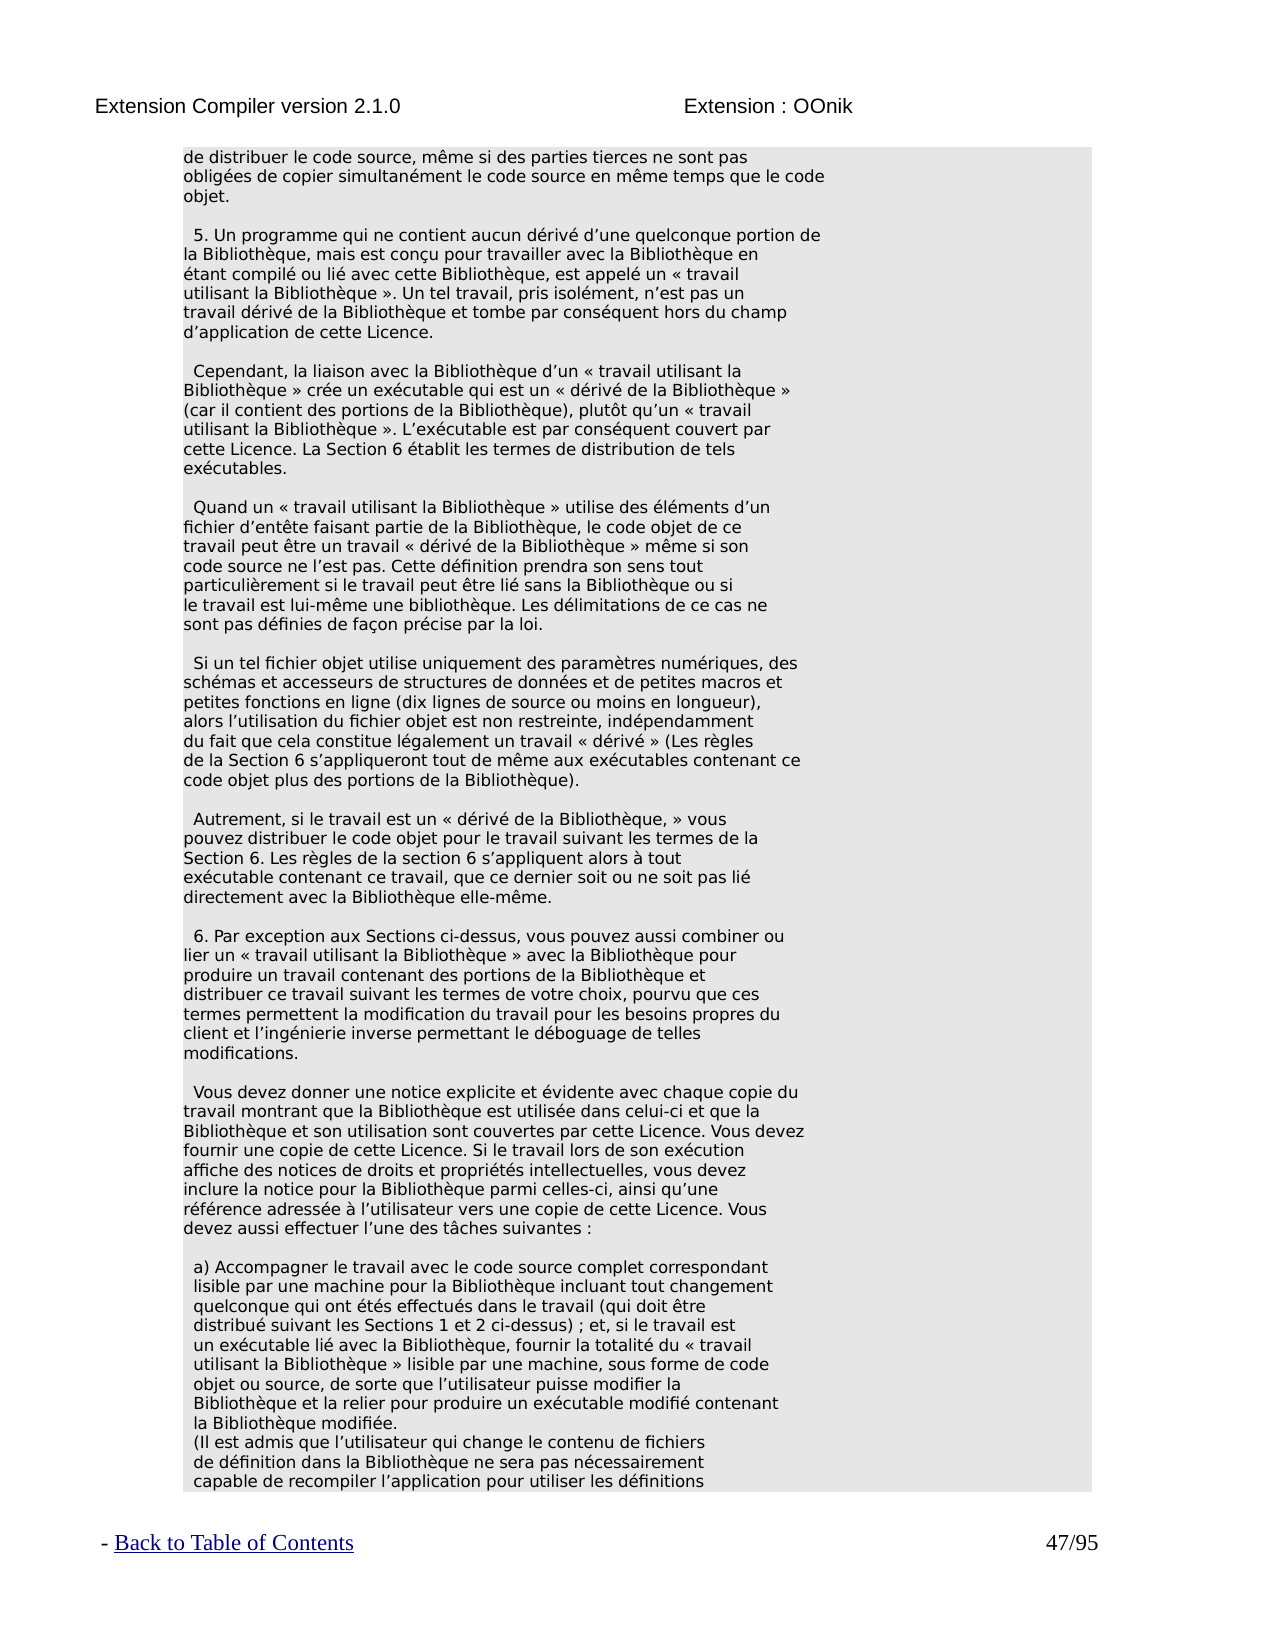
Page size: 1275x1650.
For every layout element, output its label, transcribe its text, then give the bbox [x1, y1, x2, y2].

text (Il est admis que l’utilisateur qui change le contenu de fichiers [183, 1433, 1092, 1453]
text référence adressée à l’utilisateur vers une copie de cette Licence. Vous [183, 1199, 1092, 1219]
text Bibliothèque et la relier pour produire un exécutable modifié contenant [183, 1394, 1092, 1414]
text de définition dans la Bibliothèque ne sera pas nécessairement [183, 1453, 1092, 1472]
text d’application de cette Licence. [183, 323, 1092, 342]
text Quand un « travail utilisant la Bibliothèque » utilise des éléments d’un [183, 498, 1092, 518]
text objet. [183, 186, 1092, 206]
text fournir une copie de cette Licence. Si le travail lors de son exécution [183, 1141, 1092, 1160]
text utilisant la Bibliothèque ». Un tel travail, pris isolément, n’est pas un [183, 284, 1092, 303]
text alors l’utilisation du fichier objet est non restreinte, indépendamment [183, 712, 1092, 732]
text Cependant, la liaison avec la Bibliothèque d’un « travail utilisant la [183, 362, 1092, 381]
text Bibliothèque » crée un exécutable qui est un « dérivé de la Bibliothèque » [183, 381, 1092, 401]
text la Bibliothèque, mais est conçu pour travailler avec la Bibliothèque en [183, 245, 1092, 264]
text utilisant la Bibliothèque ». L’exécutable est par conséquent couvert par [183, 420, 1092, 440]
text Vous devez donner une notice explicite et évidente avec chaque copie du [183, 1082, 1092, 1102]
text a) Accompagner le travail avec le code source complet correspondant [183, 1258, 1092, 1277]
text obligées de copier simultanément le code source en même temps que le code [183, 167, 1092, 186]
text Si un tel fichier objet utilise uniquement des paramètres numériques, des [183, 654, 1092, 673]
text le travail est lui-même une bibliothèque. Les délimitations de ce cas ne [183, 596, 1092, 615]
text schémas et accesseurs de structures de données et de petites macros et [183, 673, 1092, 693]
text lisible par une machine pour la Bibliothèque incluant tout changement [183, 1277, 1092, 1297]
text (car il contient des portions de la Bibliothèque), plutôt qu’un « travail [183, 401, 1092, 420]
text cette Licence. La Section 6 établit les termes de distribution de tels [183, 440, 1092, 459]
text objet ou source, de sorte que l’utilisateur puisse modifier la [183, 1375, 1092, 1394]
text devez aussi effectuer l’une des tâches suivantes : [183, 1219, 1092, 1238]
text quelconque qui ont étés effectués dans le travail (qui doit être [183, 1297, 1092, 1316]
text travail peut être un travail « dérivé de la Bibliothèque » même si son [183, 537, 1092, 557]
text termes permettent la modification du travail pour les besoins propres du [183, 1004, 1092, 1024]
text étant compilé ou lié avec cette Bibliothèque, est appelé un « travail [183, 264, 1092, 284]
text produire un travail contenant des portions de la Bibliothèque et [183, 966, 1092, 985]
text Autrement, si le travail est un « dérivé de la Bibliothèque, » vous [183, 810, 1092, 829]
text inclure la notice pour la Bibliothèque parmi celles-ci, ainsi qu’une [183, 1180, 1092, 1199]
text client et l’ingénierie inverse permettant le déboguage de telles [183, 1024, 1092, 1043]
text 6. Par exception aux Sections ci-dessus, vous pouvez aussi combiner ou [183, 927, 1092, 946]
text un exécutable lié avec la Bibliothèque, fournir la totalité du « travail [183, 1336, 1092, 1355]
text sont pas définies de façon précise par la loi. [183, 615, 1092, 634]
text fichier d’entête faisant partie de la Bibliothèque, le code objet de ce [183, 518, 1092, 537]
text capable de recompiler l’application pour utiliser les définitions [183, 1472, 1092, 1492]
text 5. Un programme qui ne contient aucun dérivé d’une quelconque portion de [183, 225, 1092, 245]
text travail dérivé de la Bibliothèque et tombe par conséquent hors du champ [183, 303, 1092, 323]
text Bibliothèque et son utilisation sont couvertes par cette Licence. Vous devez [183, 1121, 1092, 1141]
text travail montrant que la Bibliothèque est utilisée dans celui-ci et que la [183, 1102, 1092, 1121]
text particulièrement si le travail peut être lié sans la Bibliothèque ou si [183, 576, 1092, 596]
text distribuer ce travail suivant les termes de votre choix, pourvu que ces [183, 985, 1092, 1004]
text exécutable contenant ce travail, que ce dernier soit ou ne soit pas lié [183, 868, 1092, 888]
text de la Section 6 s’appliqueront tout de même aux exécutables contenant ce [183, 751, 1092, 771]
text pouvez distribuer le code objet pour le travail suivant les termes de la [183, 829, 1092, 849]
text du fait que cela constitue légalement un travail « dérivé » (Les règles [183, 732, 1092, 751]
text code source ne l’est pas. Cette définition prendra son sens tout [183, 557, 1092, 576]
text la Bibliothèque modifiée. [183, 1414, 1092, 1433]
text petites fonctions en ligne (dix lignes de source ou moins en longueur), [183, 693, 1092, 712]
text directement avec la Bibliothèque elle-même. [183, 888, 1092, 907]
text code objet plus des portions de la Bibliothèque). [183, 771, 1092, 790]
text Section 6. Les règles de la section 6 s’appliquent alors à tout [183, 849, 1092, 868]
text utilisant la Bibliothèque » lisible par une machine, sous forme de code [183, 1355, 1092, 1375]
text distribué suivant les Sections 1 et 2 ci-dessus) ; et, si le travail est [183, 1316, 1092, 1336]
text modifications. [183, 1043, 1092, 1063]
text exécutables. [183, 459, 1092, 479]
text affiche des notices de droits et propriétés intellectuelles, vous devez [183, 1160, 1092, 1180]
text de distribuer le code source, même si des parties tierces ne sont pas [183, 147, 1092, 167]
text lier un « travail utilisant la Bibliothèque » avec la Bibliothèque pour [183, 946, 1092, 966]
